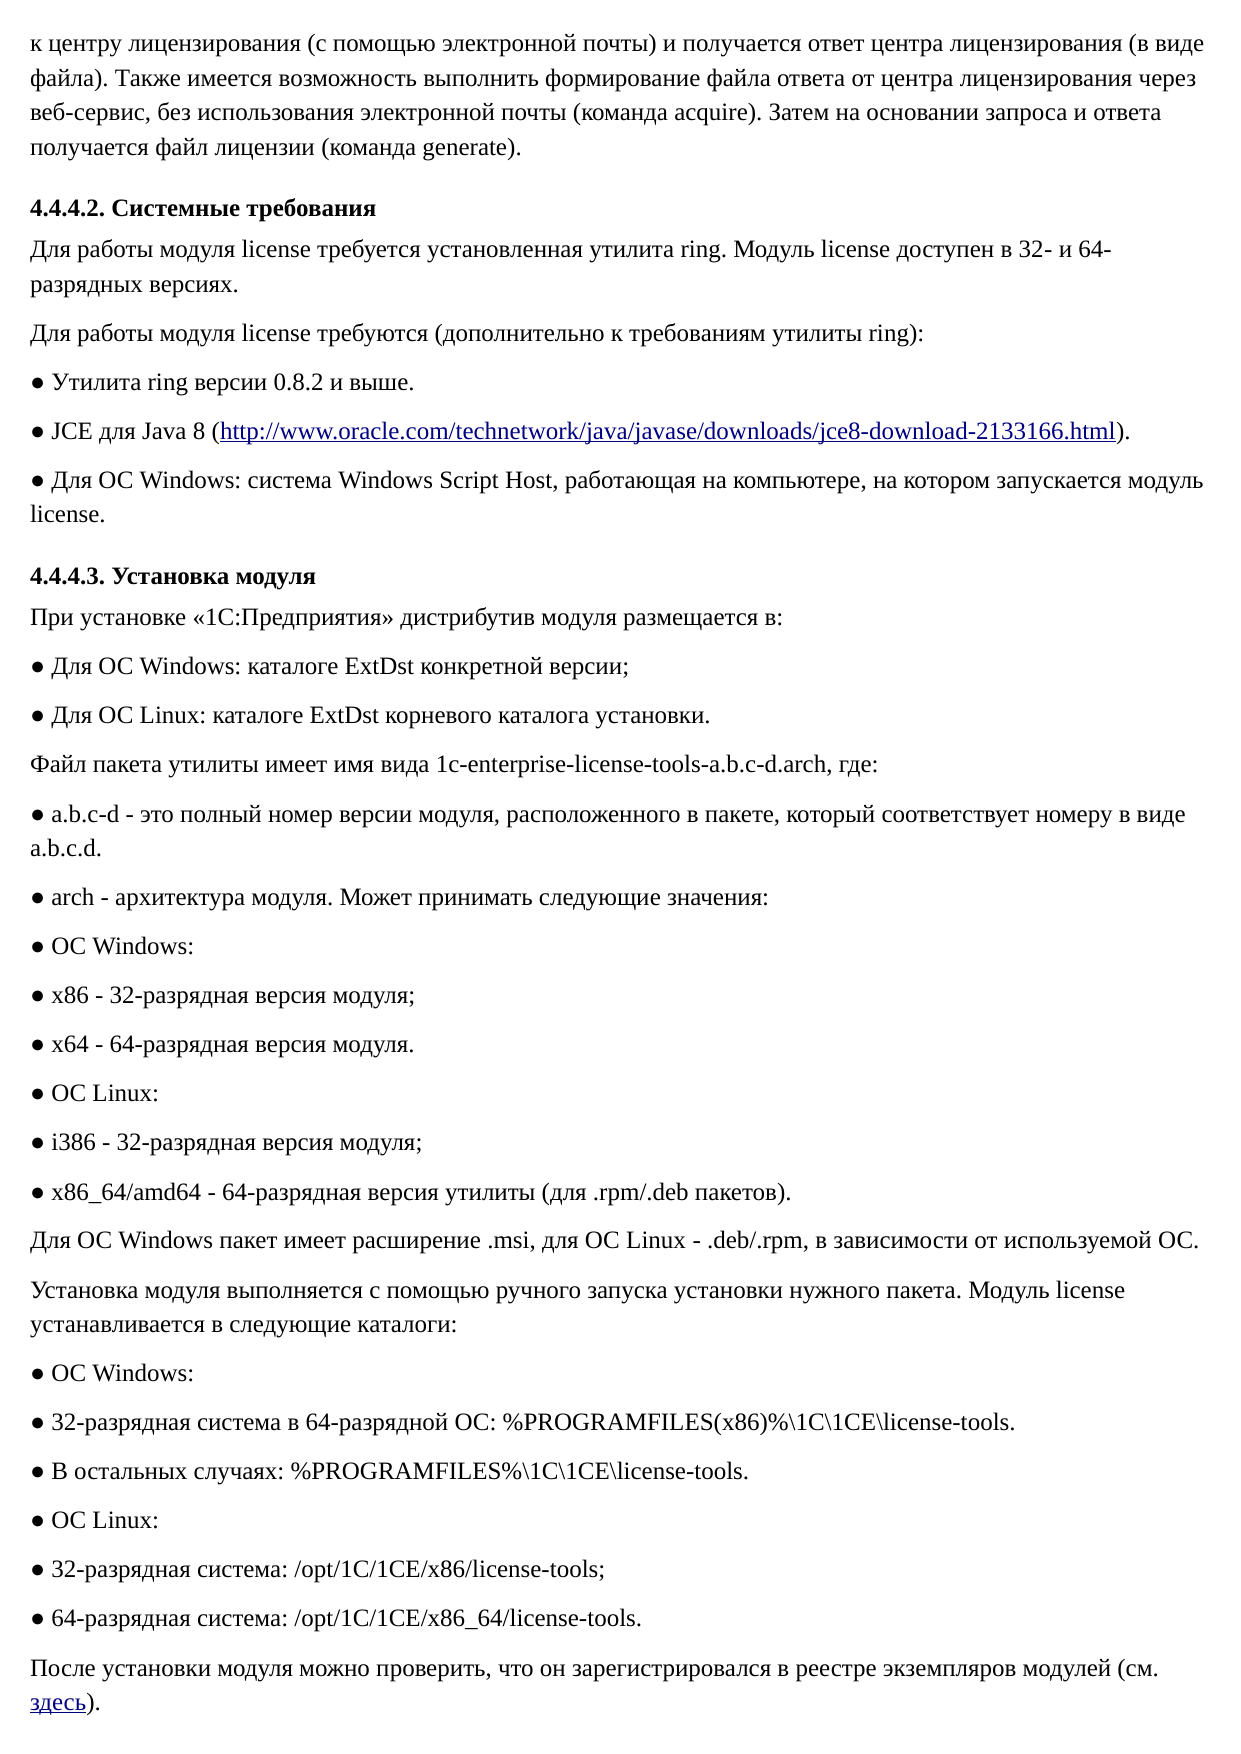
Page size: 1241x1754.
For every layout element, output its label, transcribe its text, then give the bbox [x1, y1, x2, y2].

subtitle 4.4.4.3. Установка модуля [30, 561, 1211, 590]
text ● i386 ‑ 32-разрядная версия модуля; [30, 1127, 1211, 1156]
subtitle 4.4.4.2. Системные требования [30, 193, 1211, 222]
text к центру лицензирования (с помощью электронной почты) и получается ответ центра лицензирования (в виде файла). Также имеется возможность выполнить формирование файла ответа от центра лицензирования через веб-сервис, без использования электронной почты (команда acquire). Затем на основании запроса и ответа получается файл лицензии (команда generate). [30, 28, 1211, 160]
text ● Для ОС Windows: система Windows Script Host, работающая на компьютере, на котором запускается модуль license. [30, 465, 1211, 528]
text Для ОС Windows пакет имеет расширение .msi, для ОС Linux ‑ .deb/.rpm, в зависимости от используемой ОС. [30, 1226, 1211, 1254]
text ● x86 ‑ 32-разрядная версия модуля; [30, 980, 1211, 1009]
text ● a.b.c-d ‑ это полный номер версии модуля, расположенного в пакете, который соответствует номеру в виде a.b.c.d. [30, 799, 1211, 862]
text ● В остальных случаях: %PROGRAMFILES%\1C\1CE\license-tools. [30, 1456, 1211, 1485]
text ● ОС Linux: [30, 1078, 1211, 1107]
text ● Утилита ring версии 0.8.2 и выше. [30, 367, 1211, 396]
text Установка модуля выполняется с помощью ручного запуска установки нужного пакета. Модуль license устанавливается в следующие каталоги: [30, 1275, 1211, 1338]
text ● x86_64/amd64 ‑ 64-разрядная версия утилиты (для .rpm/.deb пакетов). [30, 1177, 1211, 1205]
text ● 32-разрядная система в 64-разрядной ОС: %PROGRAMFILES(x86)%\1C\1CE\license-tools. [30, 1407, 1211, 1436]
text ● arch ‑ архитектура модуля. Может принимать следующие значения: [30, 882, 1211, 911]
text Для работы модуля license требуются (дополнительно к требованиям утилиты ring): [30, 318, 1211, 347]
text Для работы модуля license требуется установленная утилита ring. Модуль license доступен в 32‑ и 64-разрядных версиях. [30, 234, 1211, 298]
text ● 64-разрядная система: /opt/1C/1CE/x86_64/license-tools. [30, 1603, 1211, 1632]
text После установки модуля можно проверить, что он зарегистрировался в реестре экземпляров модулей (см. здесь). [30, 1653, 1211, 1716]
text ● x64 ‑ 64-разрядная версия модуля. [30, 1029, 1211, 1058]
text При установке «1С:Предприятия» дистрибутив модуля размещается в: [30, 602, 1211, 631]
text ● 32-разрядная система: /opt/1C/1CE/x86/license-tools; [30, 1554, 1211, 1583]
text ● ОС Linux: [30, 1505, 1211, 1534]
text ● JCE для Java 8 (http://www.oracle.com/technetwork/java/javase/downloads/jce8-download-2133166.html). [30, 416, 1211, 445]
text ● ОС Windows: [30, 931, 1211, 960]
text ● ОС Windows: [30, 1358, 1211, 1387]
text Файл пакета утилиты имеет имя вида 1c-enterprise-license-tools-a.b.c-d.arch, где: [30, 749, 1211, 778]
text ● Для ОС Windows: каталоге ExtDst конкретной версии; [30, 651, 1211, 680]
text ● Для ОС Linux: каталоге ExtDst корневого каталога установки. [30, 701, 1211, 729]
